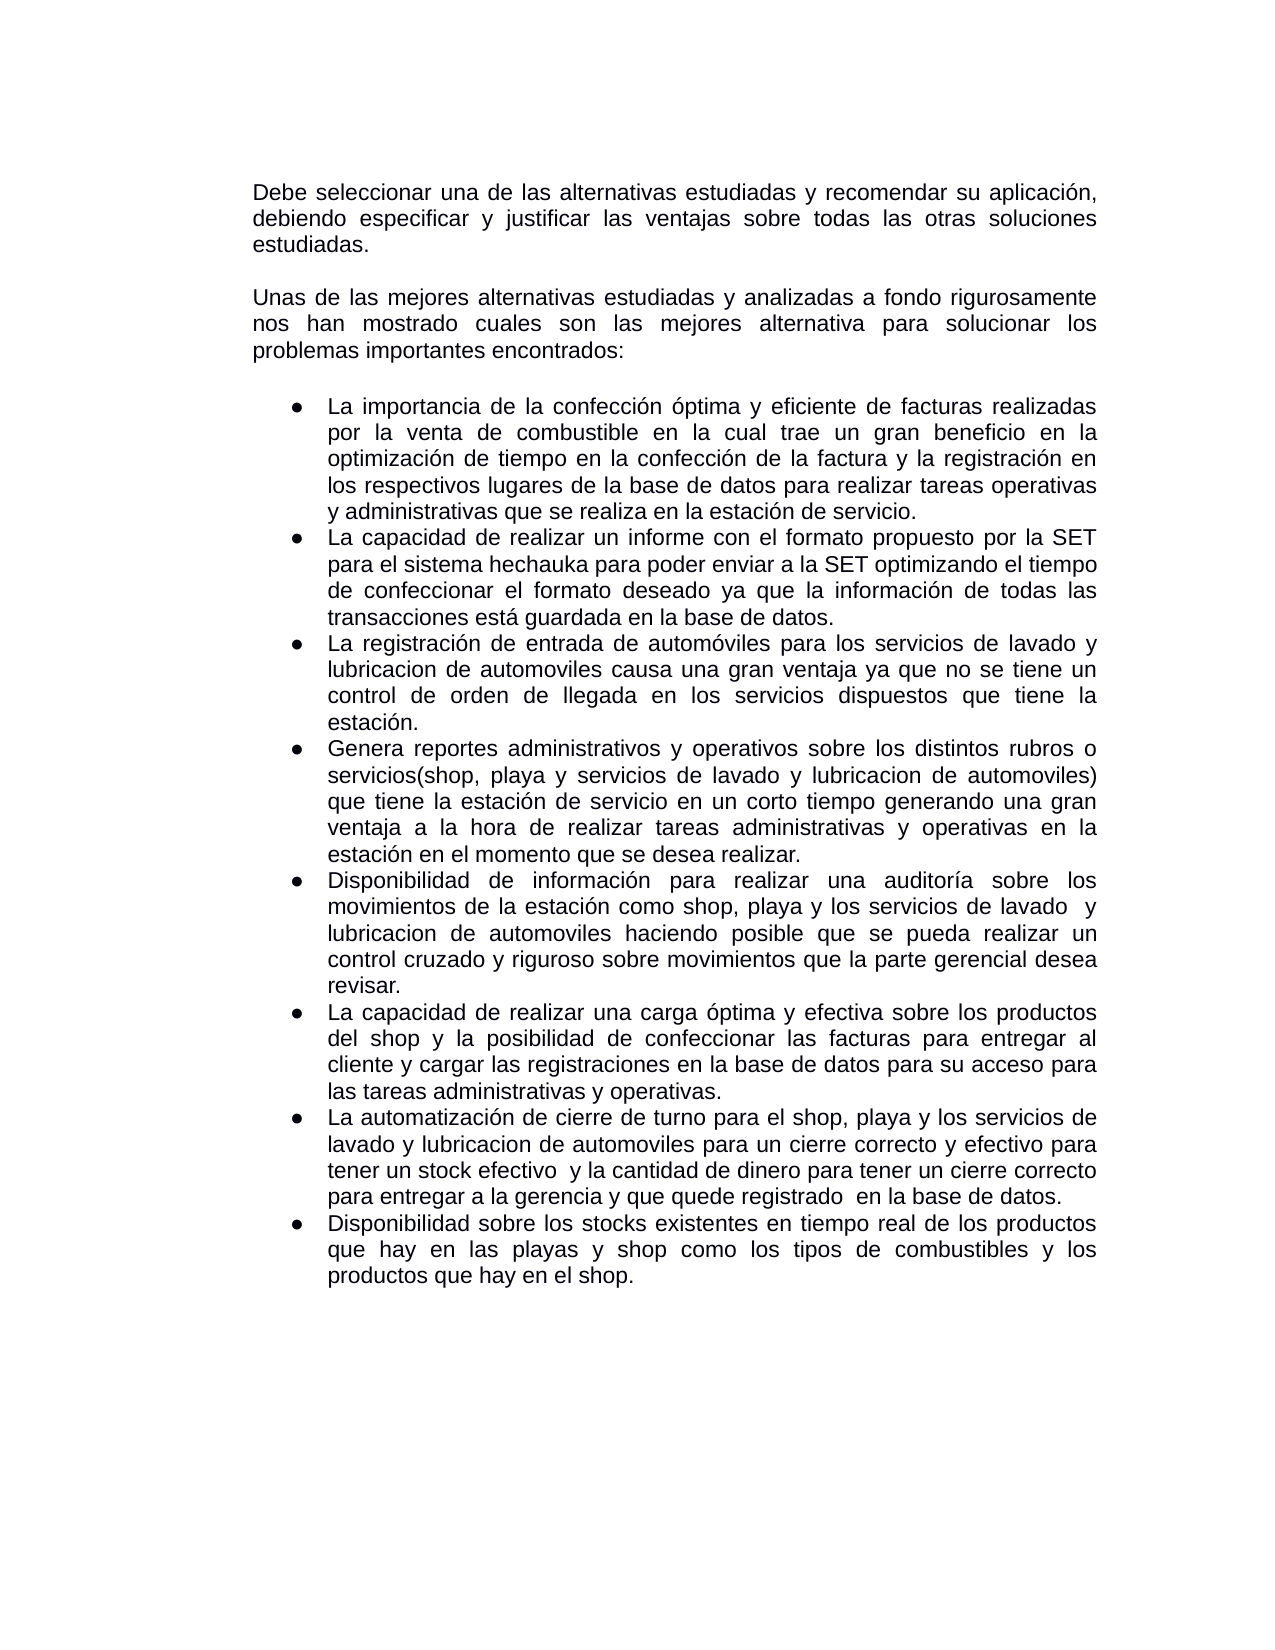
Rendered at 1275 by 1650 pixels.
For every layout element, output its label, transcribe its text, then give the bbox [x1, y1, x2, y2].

list La automatización de cierre de turno para el shop, playa y los servicios de lavado y lubricacion de automoviles para un cierre correcto y efectivo para tener un stock efectivo y la cantidad de dinero para tener un cierre correcto para entregar a la gerencia y que quede registrado en la base de datos. [290, 1103, 1098, 1208]
list Disponibilidad de información para realizar una auditoría sobre los movimientos de la estación como shop, playa y los servicios de lavado y lubricacion de automoviles haciendo posible que se pueda realizar un control cruzado y riguroso sobre movimientos que la parte gerencial desea revisar. [290, 865, 1098, 997]
text Unas de las mejores alternativas estudiadas y analizadas a fondo rigurosamente nos han mostrado cuales son las mejores alternativa para solucionar los problemas importantes encontrados: [252, 282, 1098, 363]
list Disponibilidad sobre los stocks existentes en tiempo real de los productos que hay en las playas y shop como los tipos de combustibles y los productos que hay en el shop. [290, 1208, 1098, 1289]
list La importancia de la confección óptima y eficiente de facturas realizadas por la venta de combustible en la cual trae un gran beneficio en la optimización de tiempo en la confección de la factura y la registración en los respectivos lugares de la base de datos para realizar tareas operativas y administrativas que se realiza en la estación de servicio. [290, 393, 1098, 523]
list Genera reportes administrativos y operativos sobre los distintos rubros o servicios(shop, playa y servicios de lavado y lubricacion de automoviles) que tiene la estación de servicio en un corto tiempo generando una gran ventaja a la hora de realizar tareas administrativas y operativas en la estación en el momento que se desea realizar. [290, 734, 1098, 865]
list La registración de entrada de automóviles para los servicios de lavado y lubricacion de automoviles causa una gran ventaja ya que no se tiene un control de orden de llegada en los servicios dispuestos que tiene la estación. [290, 628, 1098, 734]
text Debe seleccionar una de las alternativas estudiadas y recomendar su aplicación, debiendo especificar y justificar las ventajas sobre todas las otras soluciones estudiadas. [252, 179, 1098, 258]
list La capacidad de realizar una carga óptima y efectiva sobre los productos del shop y la posibilidad de confeccionar las facturas para entregar al cliente y cargar las registraciones en la base de datos para su acceso para las tareas administrativas y operativas. [290, 997, 1098, 1103]
list La capacidad de realizar un informe con el formato propuesto por la SET para el sistema hechauka para poder enviar a la SET optimizando el tiempo de confeccionar el formato deseado ya que la información de todas las transacciones está guardada en la base de datos. [290, 523, 1098, 628]
